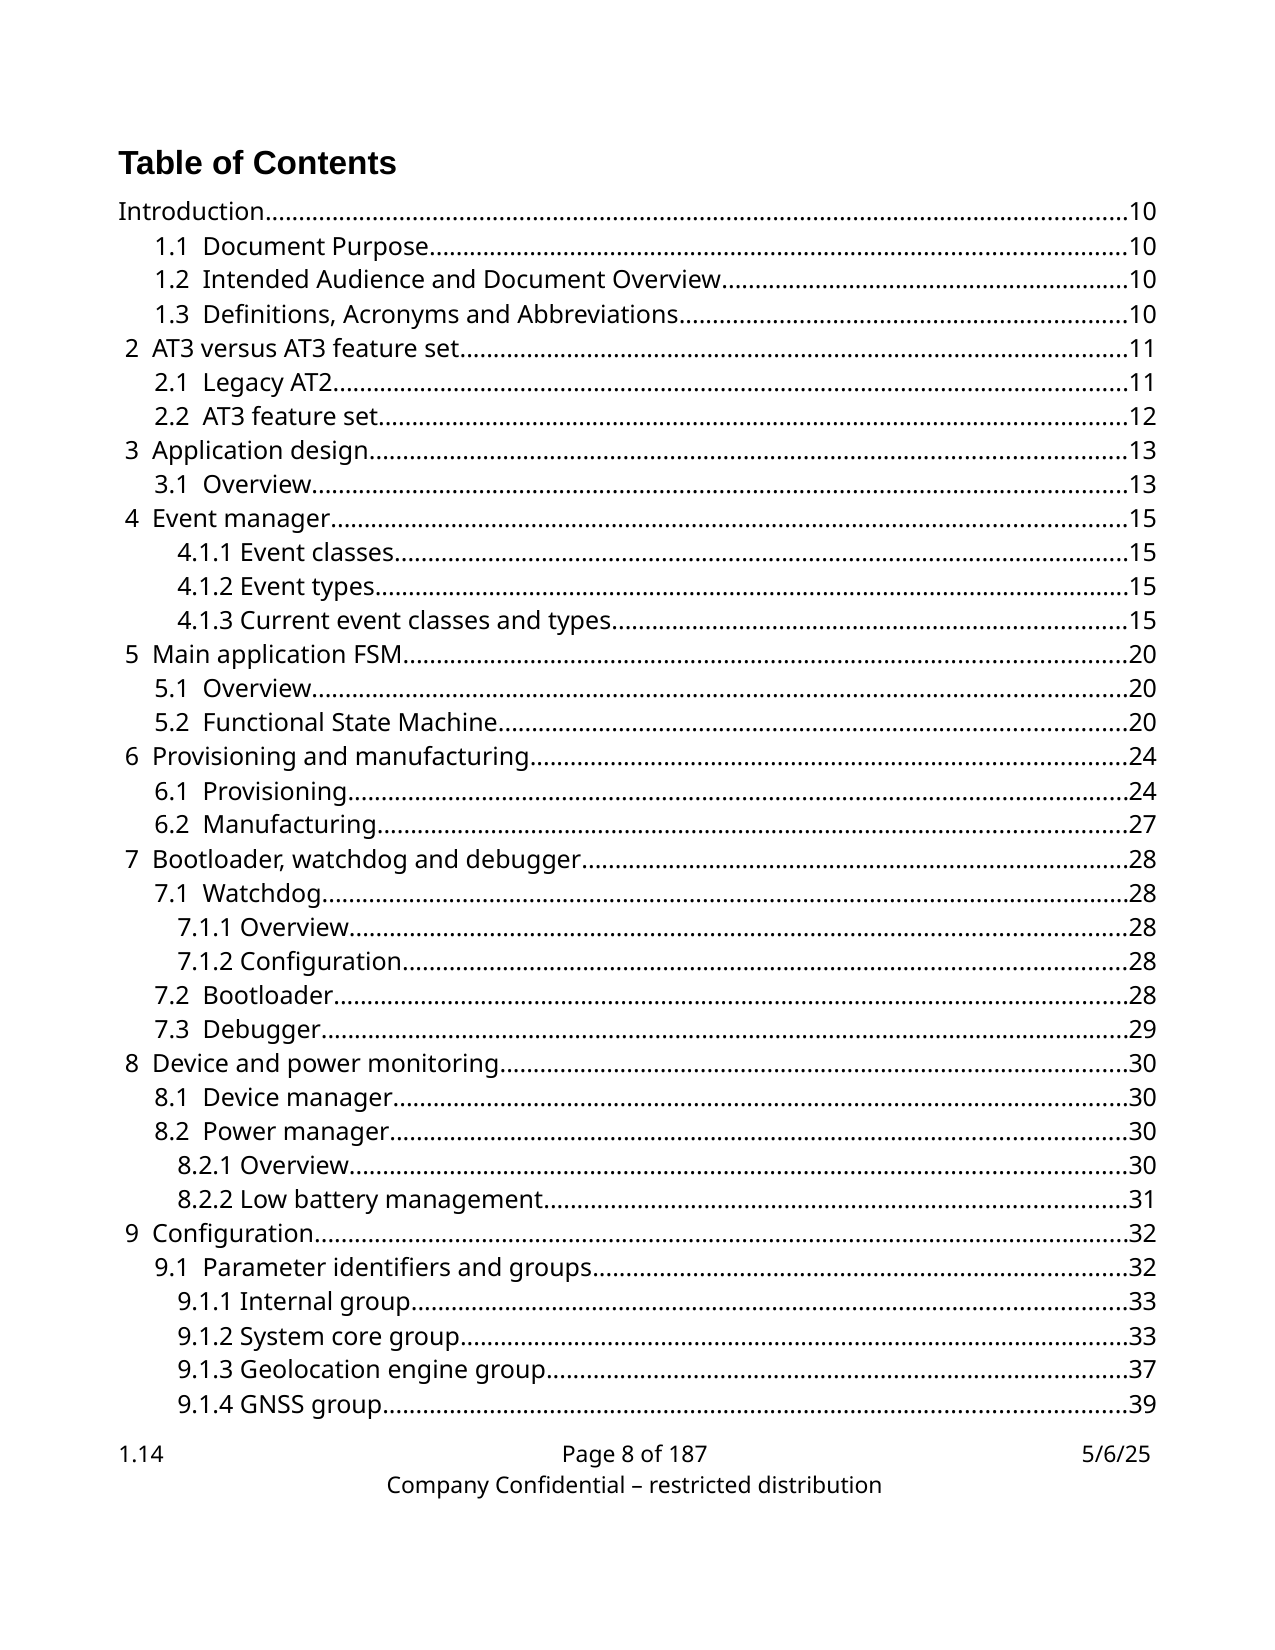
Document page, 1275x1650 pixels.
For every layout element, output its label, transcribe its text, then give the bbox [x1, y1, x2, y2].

text 9.1.2 System core group 33 [177, 1318, 1157, 1352]
text 4.1.3 Current event classes and types 15 [177, 603, 1157, 637]
text 9.1 Parameter identifiers and groups 32 [148, 1250, 1157, 1284]
text Introduction 10 [118, 194, 1157, 228]
text 5 Main application FSM 20 [118, 637, 1157, 671]
text 4.1.1 Event classes 15 [177, 535, 1157, 569]
text 9.1.3 Geolocation engine group 37 [177, 1352, 1157, 1386]
text 8 Device and power monitoring 30 [118, 1046, 1157, 1080]
text 6.2 Manufacturing 27 [148, 807, 1157, 841]
text 7 Bootloader, watchdog and debugger 28 [118, 841, 1157, 875]
text 6.1 Provisioning 24 [148, 773, 1157, 807]
text 2 AT3 versus AT3 feature set 11 [118, 330, 1157, 364]
text 7.1 Watchdog 28 [148, 875, 1157, 909]
text 7.1.1 Overview 28 [177, 909, 1157, 943]
text 1.2 Intended Audience and Document Overview 10 [148, 262, 1157, 296]
text 2.2 AT3 feature set 12 [148, 398, 1157, 432]
text 2.1 Legacy AT2 11 [148, 364, 1157, 398]
text 3.1 Overview 13 [148, 467, 1157, 501]
text 8.2 Power manager 30 [148, 1114, 1157, 1148]
text 5.2 Functional State Machine 20 [148, 705, 1157, 739]
text 9.1.1 Internal group 33 [177, 1284, 1157, 1318]
text 7.2 Bootloader 28 [148, 977, 1157, 1012]
text 8.2.1 Overview 30 [177, 1148, 1157, 1182]
text 9 Configuration 32 [118, 1216, 1157, 1250]
text 7.3 Debugger 29 [148, 1012, 1157, 1046]
text 1.3 Definitions, Acronyms and Abbreviations 10 [148, 296, 1157, 330]
text 1.1 Document Purpose 10 [148, 228, 1157, 262]
text 8.2.2 Low battery management 31 [177, 1182, 1157, 1216]
text 5.1 Overview 20 [148, 671, 1157, 705]
text 4 Event manager 15 [118, 501, 1157, 535]
text 7.1.2 Configuration 28 [177, 943, 1157, 977]
text 8.1 Device manager 30 [148, 1080, 1157, 1114]
text 3 Application design 13 [118, 432, 1157, 467]
subtitle Table of Contents [118, 143, 1157, 182]
text 4.1.2 Event types 15 [177, 569, 1157, 603]
text 9.1.4 GNSS group 39 [177, 1386, 1157, 1420]
text 6 Provisioning and manufacturing 24 [118, 739, 1157, 773]
